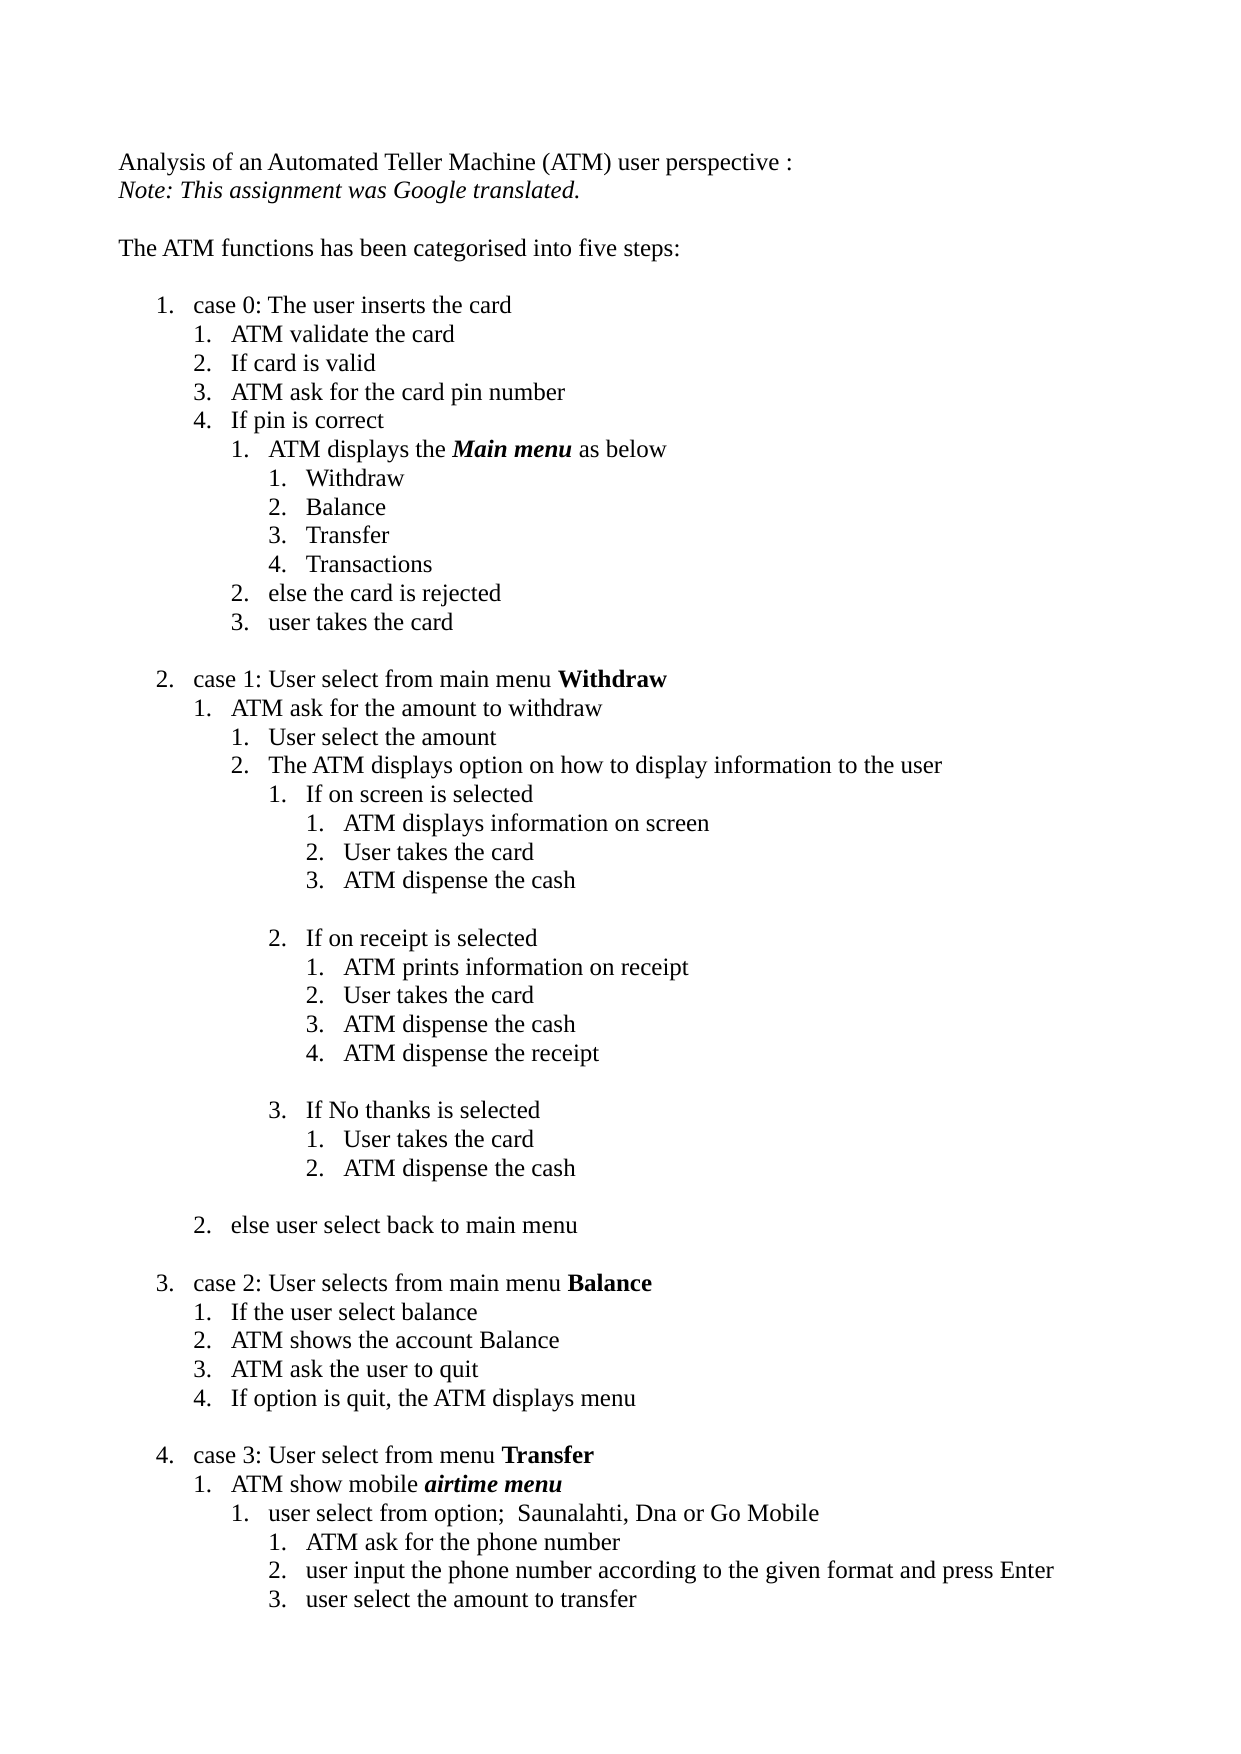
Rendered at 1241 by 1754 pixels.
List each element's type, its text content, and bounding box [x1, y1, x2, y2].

list ATM ask for the amount to withdraw [193, 693, 1122, 722]
list User takes the card [306, 981, 1122, 1009]
list user input the phone number according to the given format and press Enter [268, 1556, 1122, 1584]
list ATM show mobile airtime menu [193, 1469, 1122, 1498]
list User select the amount [231, 722, 1122, 751]
list Transfer [268, 521, 1122, 549]
list ATM validate the card [193, 319, 1122, 348]
list case 3: User select from menu Transfer [156, 1441, 1122, 1469]
list Transactions [268, 549, 1122, 578]
list If on receipt is selected [268, 923, 1122, 952]
list User takes the card [306, 837, 1122, 866]
list case 2: User selects from main menu Balance [156, 1268, 1122, 1297]
list Withdraw [268, 463, 1122, 492]
text Note: This assignment was Google translated. [118, 176, 1122, 204]
list ATM ask for the phone number [268, 1527, 1122, 1556]
list ATM dispense the cash [306, 866, 1122, 894]
list else user select back to main menu [193, 1211, 1122, 1239]
list The ATM displays option on how to display information to the user [231, 751, 1122, 779]
list ATM dispense the receipt [306, 1038, 1122, 1067]
text Analysis of an Automated Teller Machine (ATM) user perspective : [118, 147, 1122, 176]
list user takes the card [231, 607, 1122, 636]
list User takes the card [306, 1124, 1122, 1153]
list case 1: User select from main menu Withdraw [156, 664, 1122, 693]
list ATM shows the account Balance [193, 1326, 1122, 1354]
list else the card is rejected [231, 578, 1122, 607]
list If pin is correct [193, 406, 1122, 434]
list If the user select balance [193, 1297, 1122, 1326]
list user select the amount to transfer [268, 1584, 1122, 1613]
list ATM ask for the card pin number [193, 377, 1122, 406]
text The ATM functions has been categorised into five steps: [118, 233, 1122, 262]
list If card is valid [193, 348, 1122, 377]
list ATM prints information on receipt [306, 952, 1122, 981]
list ATM dispense the cash [306, 1153, 1122, 1182]
list user select from option; Saunalahti, Dna or Go Mobile [231, 1498, 1122, 1527]
list ATM dispense the cash [306, 1009, 1122, 1038]
list ATM displays information on screen [306, 808, 1122, 837]
list If option is quit, the ATM displays menu [193, 1383, 1122, 1412]
list If No thanks is selected [268, 1096, 1122, 1124]
list case 0: The user inserts the card [156, 291, 1122, 319]
list ATM displays the Main menu as below [231, 434, 1122, 463]
list If on screen is selected [268, 779, 1122, 808]
list ATM ask the user to quit [193, 1354, 1122, 1383]
list Balance [268, 492, 1122, 521]
